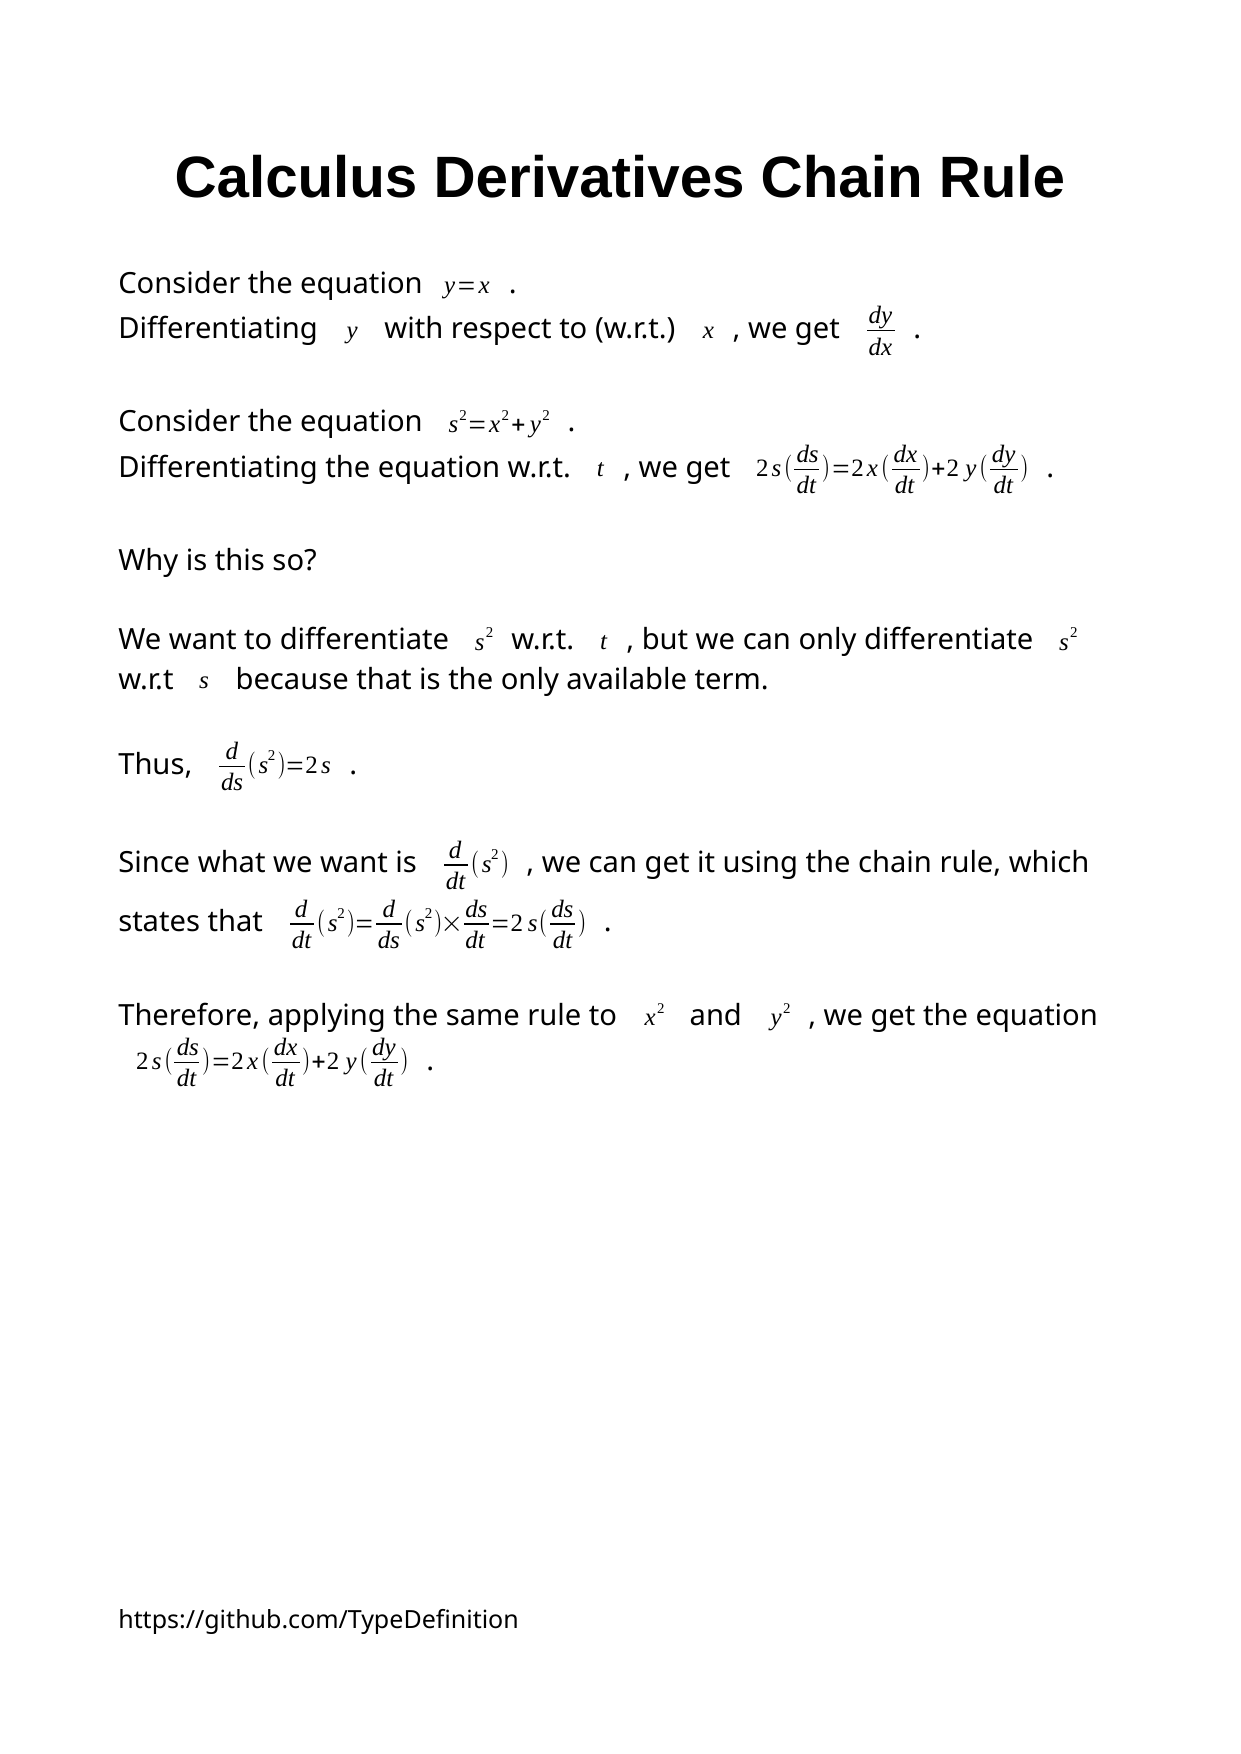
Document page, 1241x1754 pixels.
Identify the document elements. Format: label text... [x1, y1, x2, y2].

text Differentiating with respect to (w.r.t.) , we get . [118, 302, 1122, 361]
text We want to differentiate w.r.t. , but we can only differentiate w.r.t because that is the only available term. [118, 618, 1122, 698]
text Consider the equation . [118, 401, 1122, 440]
text Therefore, applying the same rule to and , we get the equation . [118, 994, 1122, 1092]
text Differentiating the equation w.r.t. , we get . [118, 440, 1122, 499]
text Thus, . [118, 737, 1122, 796]
text Why is this so? [118, 539, 1122, 579]
title Calculus Derivatives Chain Rule [118, 143, 1122, 210]
text Consider the equation. [118, 262, 1122, 302]
text Since what we want is , we can get it using the chain rule, which states that . [118, 836, 1122, 954]
